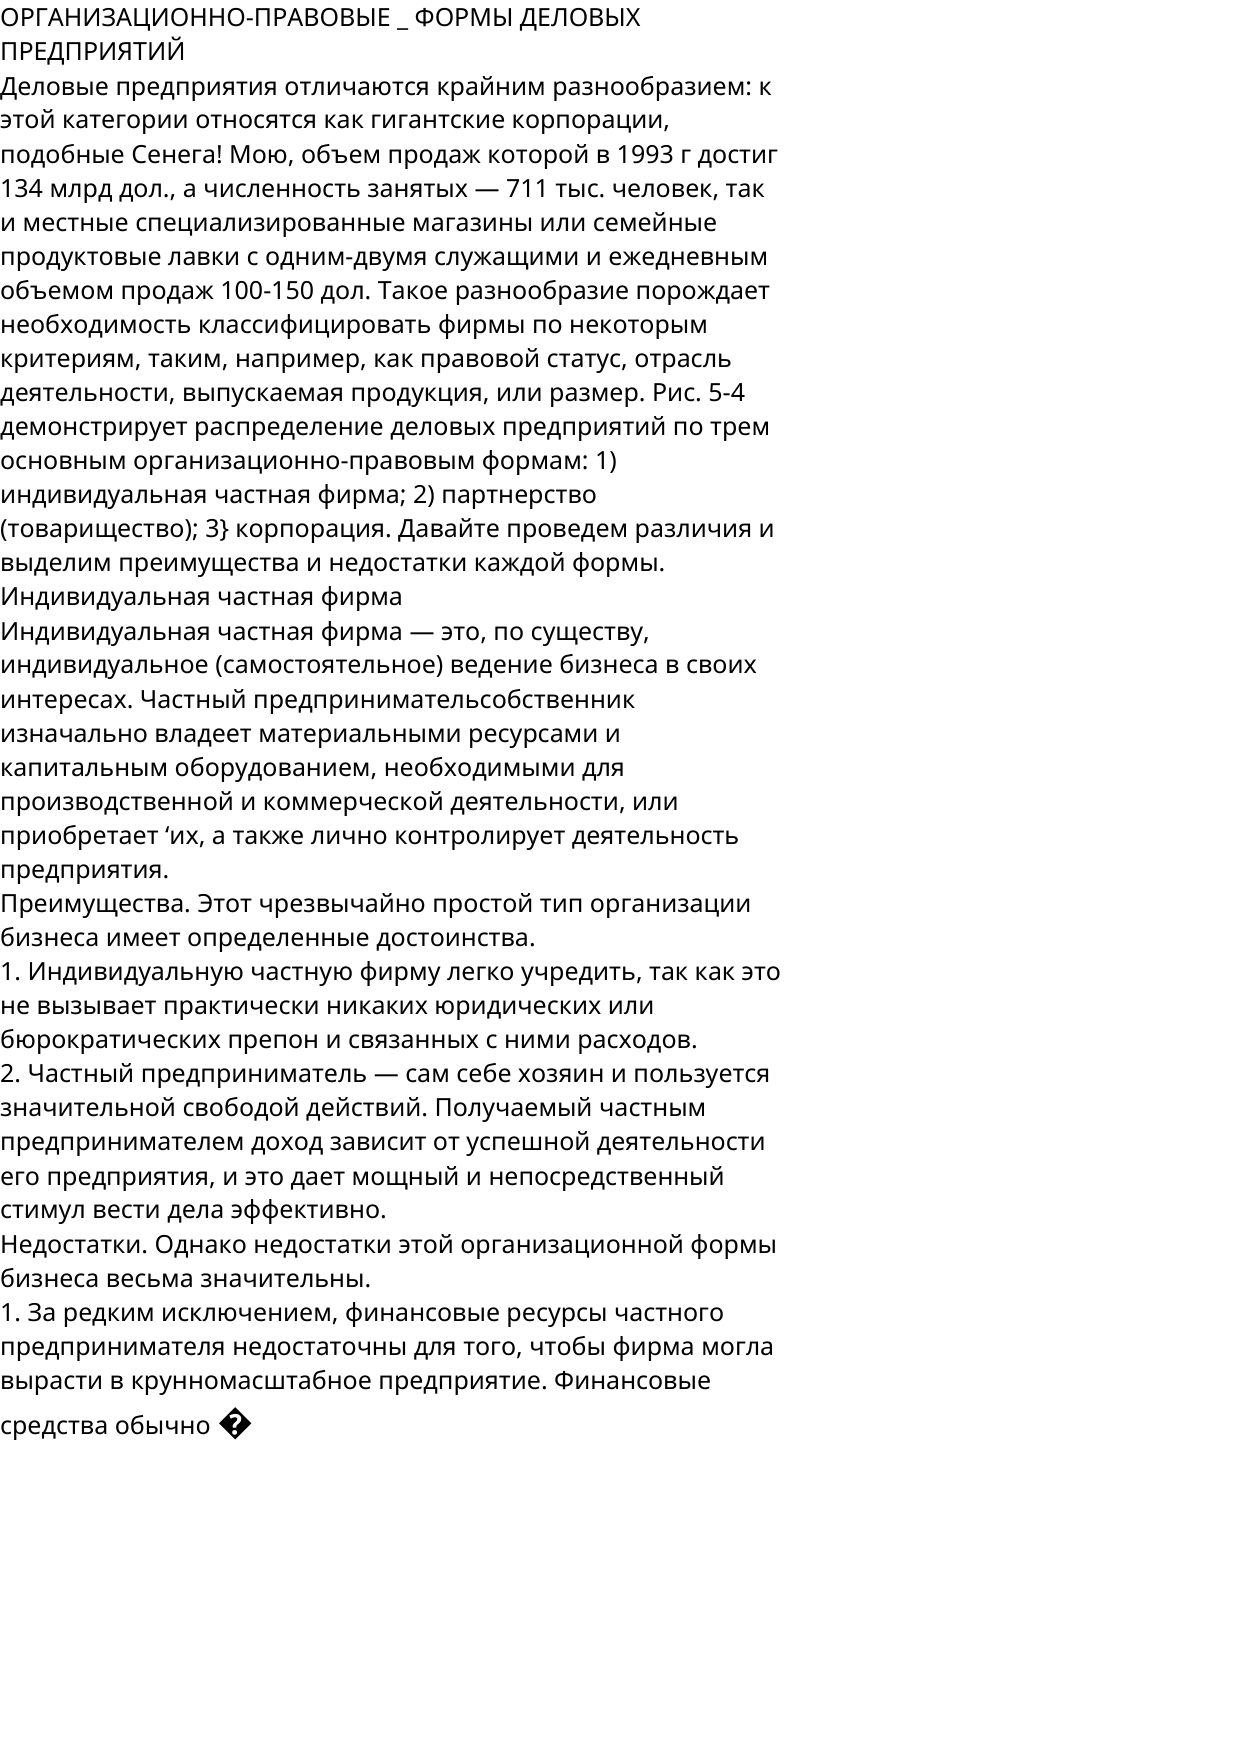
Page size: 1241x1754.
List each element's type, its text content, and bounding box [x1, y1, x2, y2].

text Индивидуальная частная фирма — это, по существу, индивидуальное (самостоятельное) ведение бизнеса в своих интересах. Частный предпринимательсобственник изначально владеет материальными ресурсами и капитальным оборудованием, необходимыми для производственной и коммерческой деятельности, или приобретает ‘их, а также лично контролирует деятельность предприятия. [0, 613, 782, 886]
text Недостатки. Однако недостатки этой организационной формы бизнеса весьма значительны. [0, 1226, 782, 1294]
text 1. Индивидуальную частную фирму легко учредить, так как это не вызывает практически никаких юридических или бюрократических препон и связанных с ними расходов. [0, 954, 782, 1056]
text Индивидуальная частная фирма [0, 579, 782, 613]
text Деловые предприятия отличаются крайним разнообразием: к этой категории относятся как гигантские корпорации, подобные Сенега! Мою, объем продаж которой в 1993 г достиг 134 млрд дол., а численность занятых — 711 тыс. человек, так и местные специализированные магазины или семейные продуктовые лавки с одним-двумя служащими и ежедневным объемом продаж 100-150 дол. Такое разнообразие порождает необходимость классифицировать фирмы по некоторым критериям, таким, например, как правовой статус, отрасль деятельности, выпускаемая продукция, или размер. Рис. 5-4 демонстрирует распределение деловых предприятий по трем основным организационно-правовым формам: 1) индивидуальная частная фирма; 2) партнерство (товарищество); 3} корпорация. Давайте проведем различия и выделим преимущества и недостатки каждой формы. [0, 68, 782, 579]
text ОРГАНИЗАЦИОННО-ПРАВОВЫЕ _ ФОРМЫ ДЕЛОВЫХ ПРЕДПРИЯТИЙ [0, 0, 782, 68]
text 2. Частный предприниматель — сам себе хозяин и пользуется значительной свободой действий. Получаемый частным предпринимателем доход зависит от успешной деятельности его предприятия, и это дает мощный и непосредственный стимул вести дела эффективно. [0, 1056, 782, 1226]
text Преимущества. Этот чрезвычайно простой тип организации бизнеса имеет определенные достоинства. [0, 886, 782, 954]
text 1. За редким исключением, финансовые ресурсы частного предпринимателя недостаточны для того, чтобы фирма могла вырасти в крунномасштабное предприятие. Финансовые средства обычно � [0, 1294, 782, 1445]
